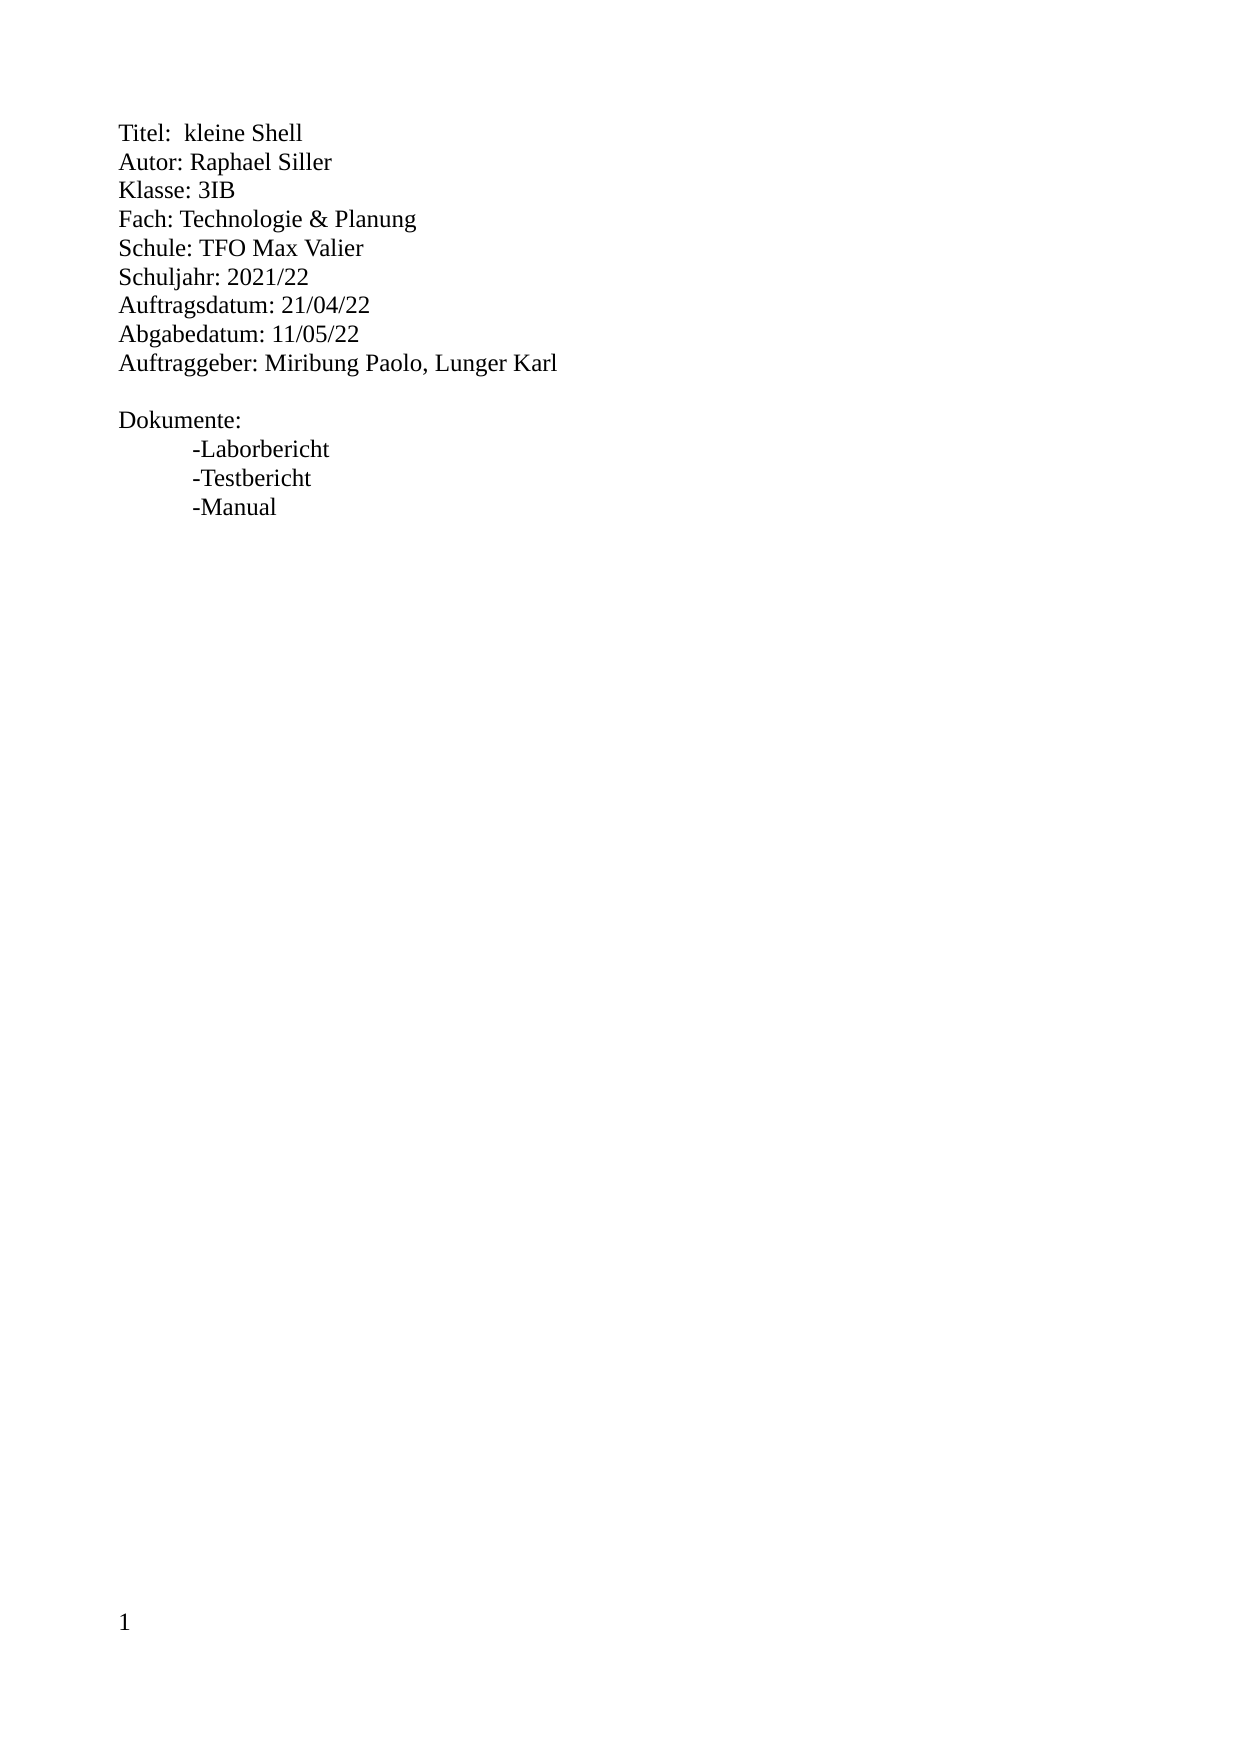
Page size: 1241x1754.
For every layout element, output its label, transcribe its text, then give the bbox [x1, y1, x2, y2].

text Schule: TFO Max Valier [118, 233, 1122, 262]
text Dokumente: [118, 406, 1122, 434]
text Schuljahr: 2021/22 [118, 262, 1122, 291]
text Abgabedatum: 11/05/22 [118, 319, 1122, 348]
text Auftraggeber: Miribung Paolo, Lunger Karl [118, 348, 1122, 377]
text Fach: Technologie & Planung [118, 204, 1122, 233]
text -Manual [118, 492, 1122, 521]
text Klasse: 3IB [118, 176, 1122, 204]
text -Laborbericht [118, 434, 1122, 463]
text -Testbericht [118, 463, 1122, 492]
text Titel: kleine Shell [118, 118, 1122, 147]
text Autor: Raphael Siller [118, 147, 1122, 176]
text Auftragsdatum: 21/04/22 [118, 291, 1122, 319]
